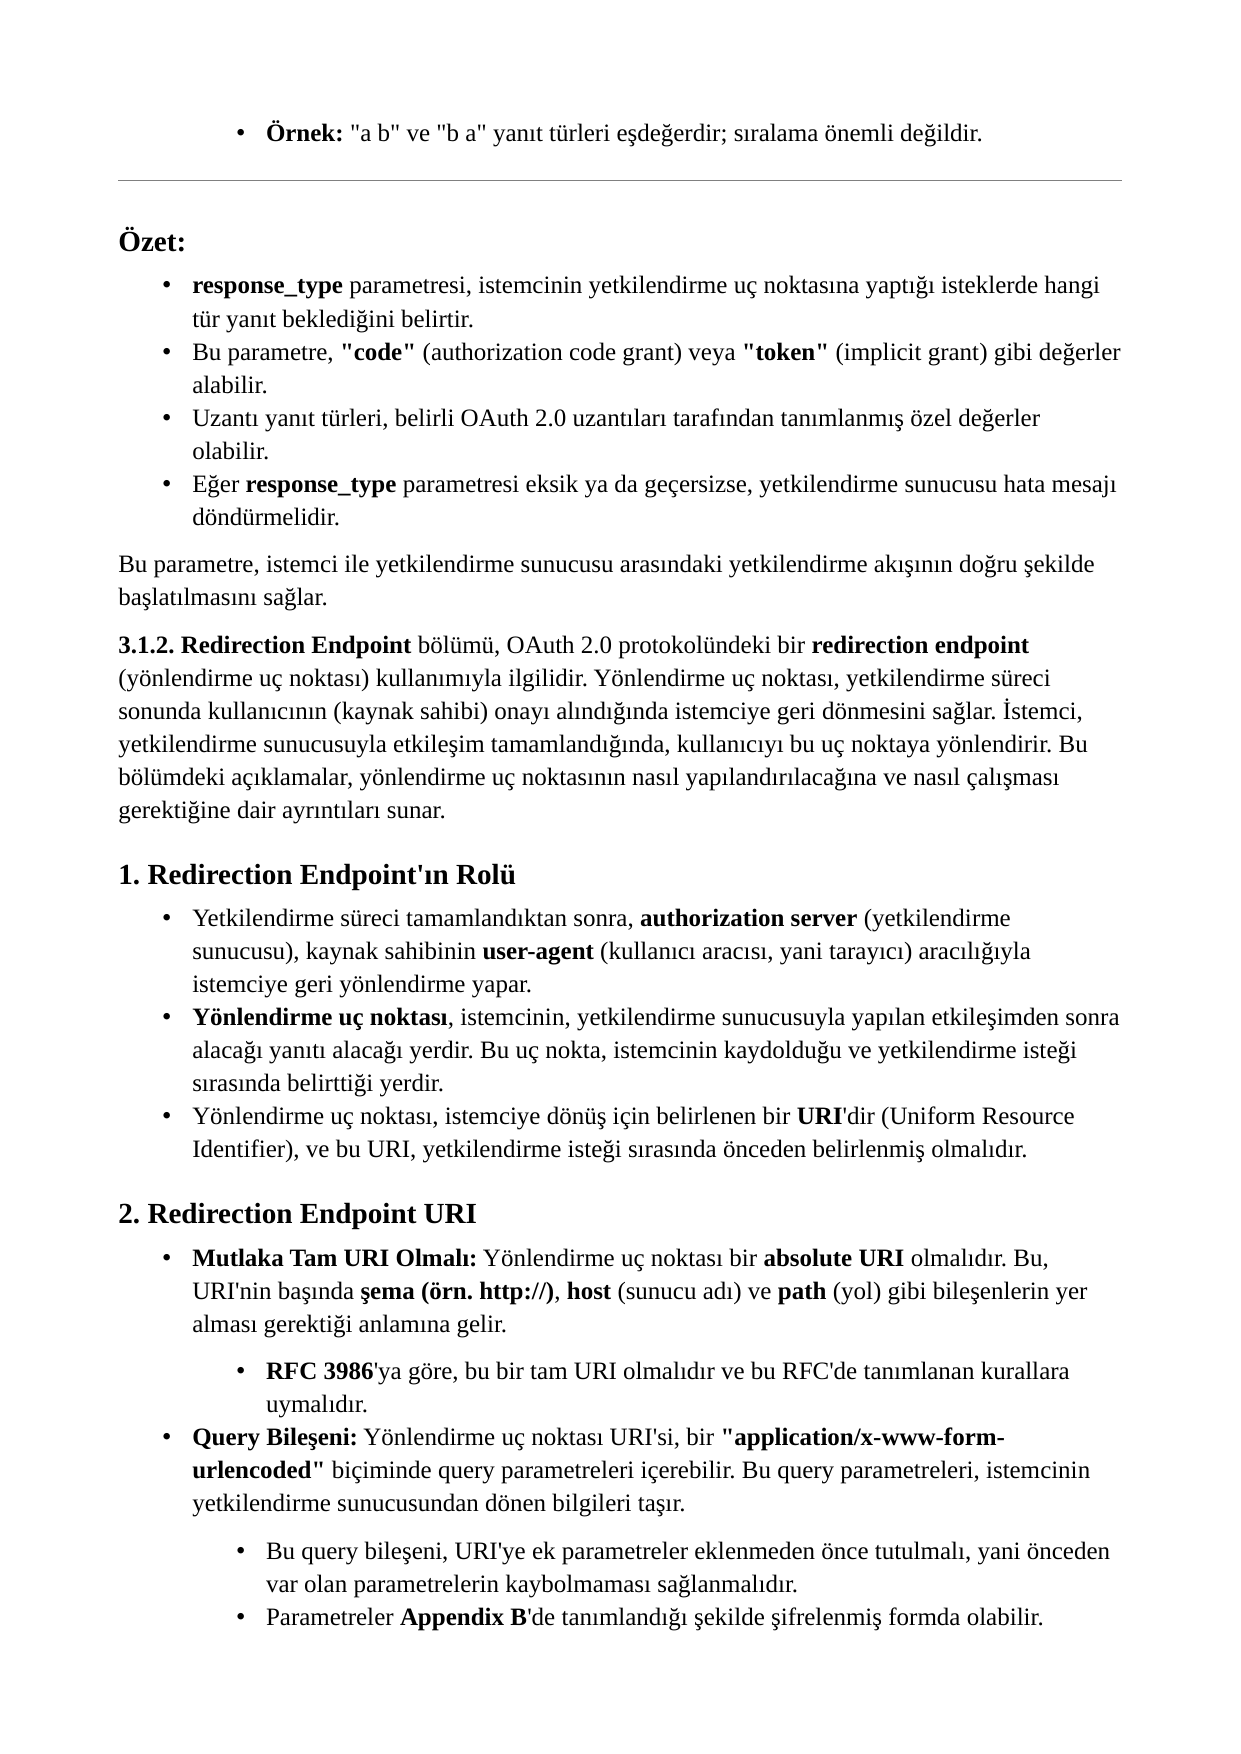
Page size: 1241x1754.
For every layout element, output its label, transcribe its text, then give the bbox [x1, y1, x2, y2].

subtitle 1. Redirection Endpoint'ın Rolü [118, 857, 1122, 891]
text Bu parametre, istemci ile yetkilendirme sunucusu arasındaki yetkilendirme akışının doğru şekilde başlatılmasını sağlar. [118, 549, 1122, 611]
list RFC 3986'ya göre, bu bir tam URI olmalıdır ve bu RFC'de tanımlanan kurallara uymalıdır. [236, 1356, 1122, 1418]
list Örnek: "a b" ve "b a" yanıt türleri eşdeğerdir; sıralama önemli değildir. [236, 118, 1122, 147]
list response_type parametresi, istemcinin yetkilendirme uç noktasına yaptığı isteklerde hangi tür yanıt beklediğini belirtir. [162, 271, 1122, 332]
subtitle Özet: [118, 224, 1122, 258]
subtitle 2. Redirection Endpoint URI [118, 1197, 1122, 1230]
list Bu parametre, "code" (authorization code grant) veya "token" (implicit grant) gibi değerler alabilir. [162, 337, 1122, 398]
list Yönlendirme uç noktası, istemciye dönüş için belirlenen bir URI'dir (Uniform Resource Identifier), ve bu URI, yetkilendirme isteği sırasında önceden belirlenmiş olmalıdır. [162, 1101, 1122, 1163]
list Eğer response_type parametresi eksik ya da geçersizse, yetkilendirme sunucusu hata mesajı döndürmelidir. [162, 469, 1122, 531]
list Bu query bileşeni, URI'ye ek parametreler eklenmeden önce tutulmalı, yani önceden var olan parametrelerin kaybolmaması sağlanmalıdır. [236, 1536, 1122, 1598]
list Query Bileşeni: Yönlendirme uç noktası URI'si, bir "application/x-www-form-urlencoded" biçiminde query parametreleri içerebilir. Bu query parametreleri, istemcinin yetkilendirme sunucusundan dönen bilgileri taşır. [162, 1422, 1122, 1517]
list Parametreler Appendix B'de tanımlandığı şekilde şifrelenmiş formda olabilir. [236, 1602, 1122, 1631]
text 3.1.2. Redirection Endpoint bölümü, OAuth 2.0 protokolündeki bir redirection endpoint (yönlendirme uç noktası) kullanımıyla ilgilidir. Yönlendirme uç noktası, yetkilendirme süreci sonunda kullanıcının (kaynak sahibi) onayı alındığında istemciye geri dönmesini sağlar. İstemci, yetkilendirme sunucusuyla etkileşim tamamlandığında, kullanıcıyı bu uç noktaya yönlendirir. Bu bölümdeki açıklamalar, yönlendirme uç noktasının nasıl yapılandırılacağına ve nasıl çalışması gerektiğine dair ayrıntıları sunar. [118, 630, 1122, 824]
list Yönlendirme uç noktası, istemcinin, yetkilendirme sunucusuyla yapılan etkileşimden sonra alacağı yanıtı alacağı yerdir. Bu uç nokta, istemcinin kaydolduğu ve yetkilendirme isteği sırasında belirttiği yerdir. [162, 1002, 1122, 1097]
list Uzantı yanıt türleri, belirli OAuth 2.0 uzantıları tarafından tanımlanmış özel değerler olabilir. [162, 403, 1122, 464]
list Mutlaka Tam URI Olmalı: Yönlendirme uç noktası bir absolute URI olmalıdır. Bu, URI'nin başında şema (örn. http://), host (sunucu adı) ve path (yol) gibi bileşenlerin yer alması gerektiği anlamına gelir. [162, 1243, 1122, 1337]
list Yetkilendirme süreci tamamlandıktan sonra, authorization server (yetkilendirme sunucusu), kaynak sahibinin user-agent (kullanıcı aracısı, yani tarayıcı) aracılığıyla istemciye geri yönlendirme yapar. [162, 903, 1122, 998]
